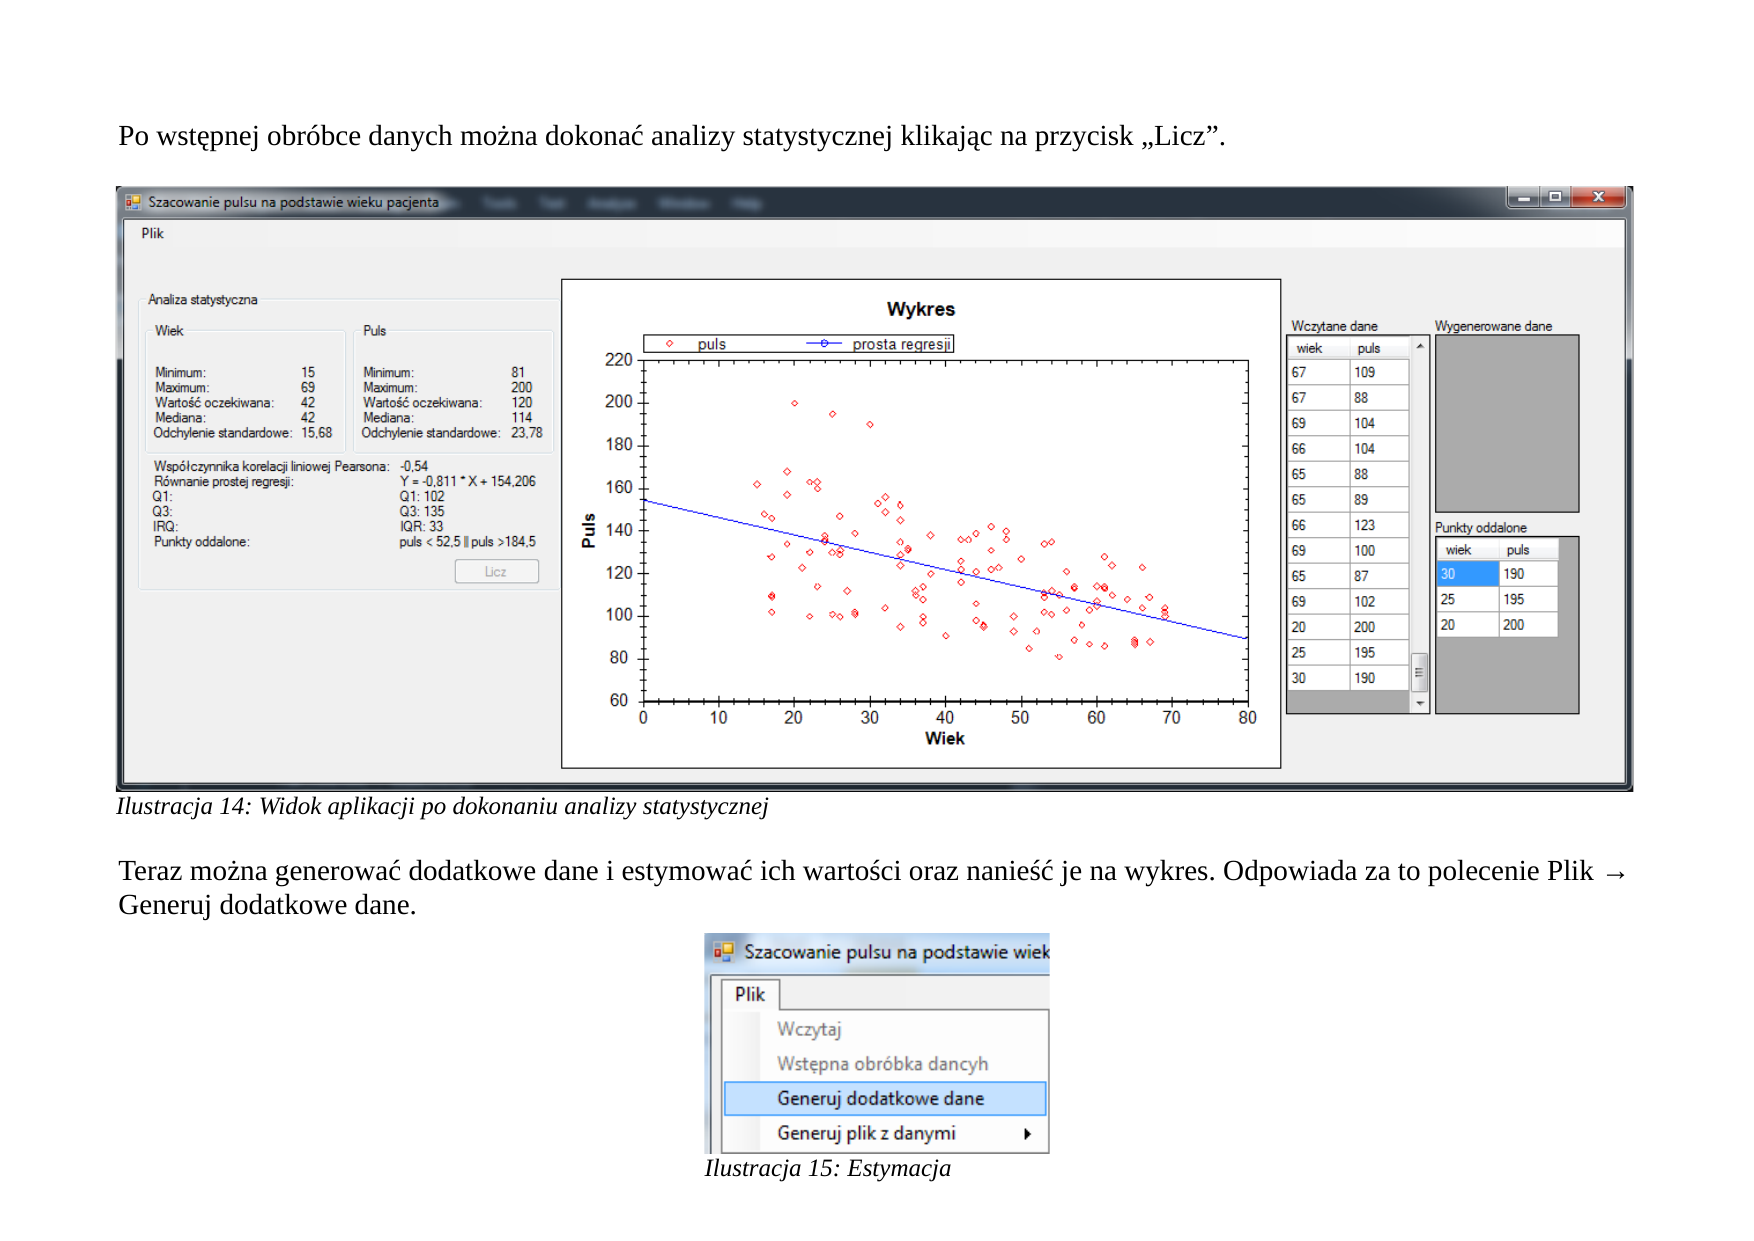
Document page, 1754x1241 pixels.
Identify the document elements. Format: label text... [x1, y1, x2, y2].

text Teraz można generować dodatkowe dane i estymować ich wartości oraz nanieść je na wykres. Odpowiada za to polecenie Plik → Generuj dodatkowe dane. [118, 853, 1636, 921]
text Po wstępnej obróbce danych można dokonać analizy statystycznej klikając na przycisk „Licz”. [118, 118, 1636, 152]
picture [704, 933, 1050, 1154]
text Ilustracja 14: Widok aplikacji po dokonaniu analizy statystycznej [116, 792, 1633, 820]
picture [115, 186, 1634, 792]
text Ilustracja 15: Estymacja [704, 1154, 1050, 1182]
